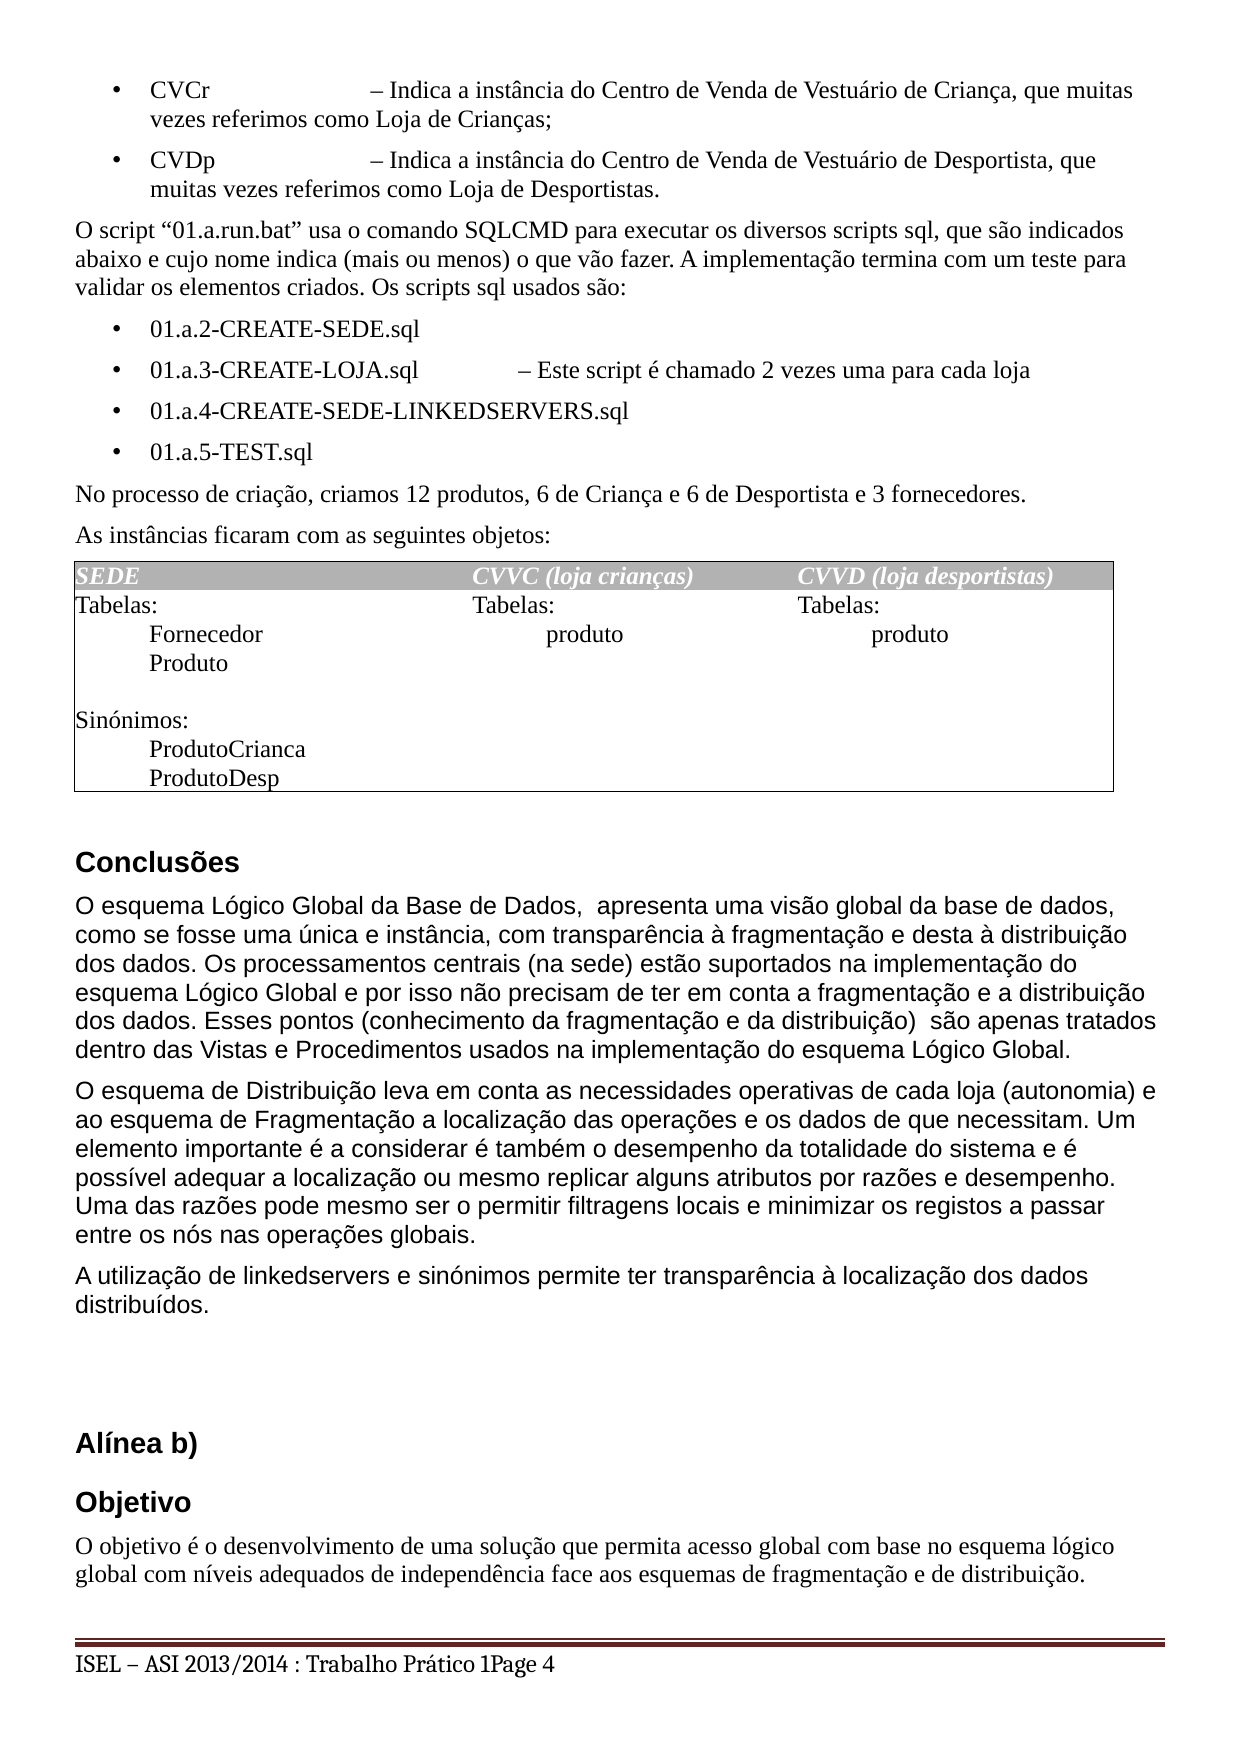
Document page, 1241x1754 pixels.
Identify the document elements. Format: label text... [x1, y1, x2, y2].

table_header SEDE [75, 562, 471, 590]
text O script “01.a.run.bat” usa o comando SQLCMD para executar os diversos scripts sql, que são indicados abaixo e cujo nome indica (mais ou menos) o que vão fazer. A implementação termina com um teste para validar os elementos criados. Os scripts sql usados são: [75, 215, 1165, 301]
table_header CVVD (loja desportistas) [796, 562, 1113, 590]
table_cell Tabelas: produto [796, 590, 1113, 791]
table_cell Tabelas: produto [471, 590, 796, 791]
list 01.a.3-CREATE-LOJA.sql – Este script é chamado 2 vezes uma para cada loja [112, 355, 1165, 384]
subtitle Alínea b) [75, 1426, 1165, 1460]
list 01.a.4-CREATE-SEDE-LINKEDSERVERS.sql [112, 396, 1165, 425]
text No processo de criação, criamos 12 produtos, 6 de Criança e 6 de Desportista e 3 fornecedores. [75, 479, 1165, 507]
text O objetivo é o desenvolvimento de uma solução que permita acesso global com base no esquema lógico global com níveis adequados de independência face aos esquemas de fragmentação e de distribuição. [75, 1531, 1165, 1588]
list CVCr – Indica a instância do Centro de Venda de Vestuário de Criança, que muitas vezes referimos como Loja de Crianças; [112, 75, 1165, 132]
list 01.a.2-CREATE-SEDE.sql [112, 314, 1165, 342]
subtitle Objetivo [75, 1485, 1165, 1518]
text O esquema de Distribuição leva em conta as necessidades operativas de cada loja (autonomia) e ao esquema de Fragmentação a localização das operações e os dados de que necessitam. Um elemento importante é a considerar é também o desempenho da totalidade do sistema e é possível adequar a localização ou mesmo replicar alguns atributos por razões e desempenho. Uma das razões pode mesmo ser o permitir filtragens locais e minimizar os registos a passar entre os nós nas operações globais. [75, 1076, 1165, 1249]
subtitle Conclusões [75, 845, 1165, 879]
table_cell Tabelas: Fornecedor Produto Sinónimos: ProdutoCrianca ProdutoDesp [75, 590, 471, 791]
list 01.a.5-TEST.sql [112, 437, 1165, 466]
list CVDp – Indica a instância do Centro de Venda de Vestuário de Desportista, que muitas vezes referimos como Loja de Desportistas. [112, 145, 1165, 202]
table_header CVVC (loja crianças) [471, 562, 796, 590]
text A utilização de linkedservers e sinónimos permite ter transparência à localização dos dados distribuídos. [75, 1261, 1165, 1319]
text As instâncias ficaram com as seguintes objetos: [75, 520, 1165, 549]
text O esquema Lógico Global da Base de Dados, apresenta uma visão global da base de dados, como se fosse uma única e instância, com transparência à fragmentação e desta à distribuição dos dados. Os processamentos centrais (na sede) estão suportados na implementação do esquema Lógico Global e por isso não precisam de ter em conta a fragmentação e a distribuição dos dados. Esses pontos (conhecimento da fragmentação e da distribuição) são apenas tratados dentro das Vistas e Procedimentos usados na implementação do esquema Lógico Global. [75, 891, 1165, 1064]
